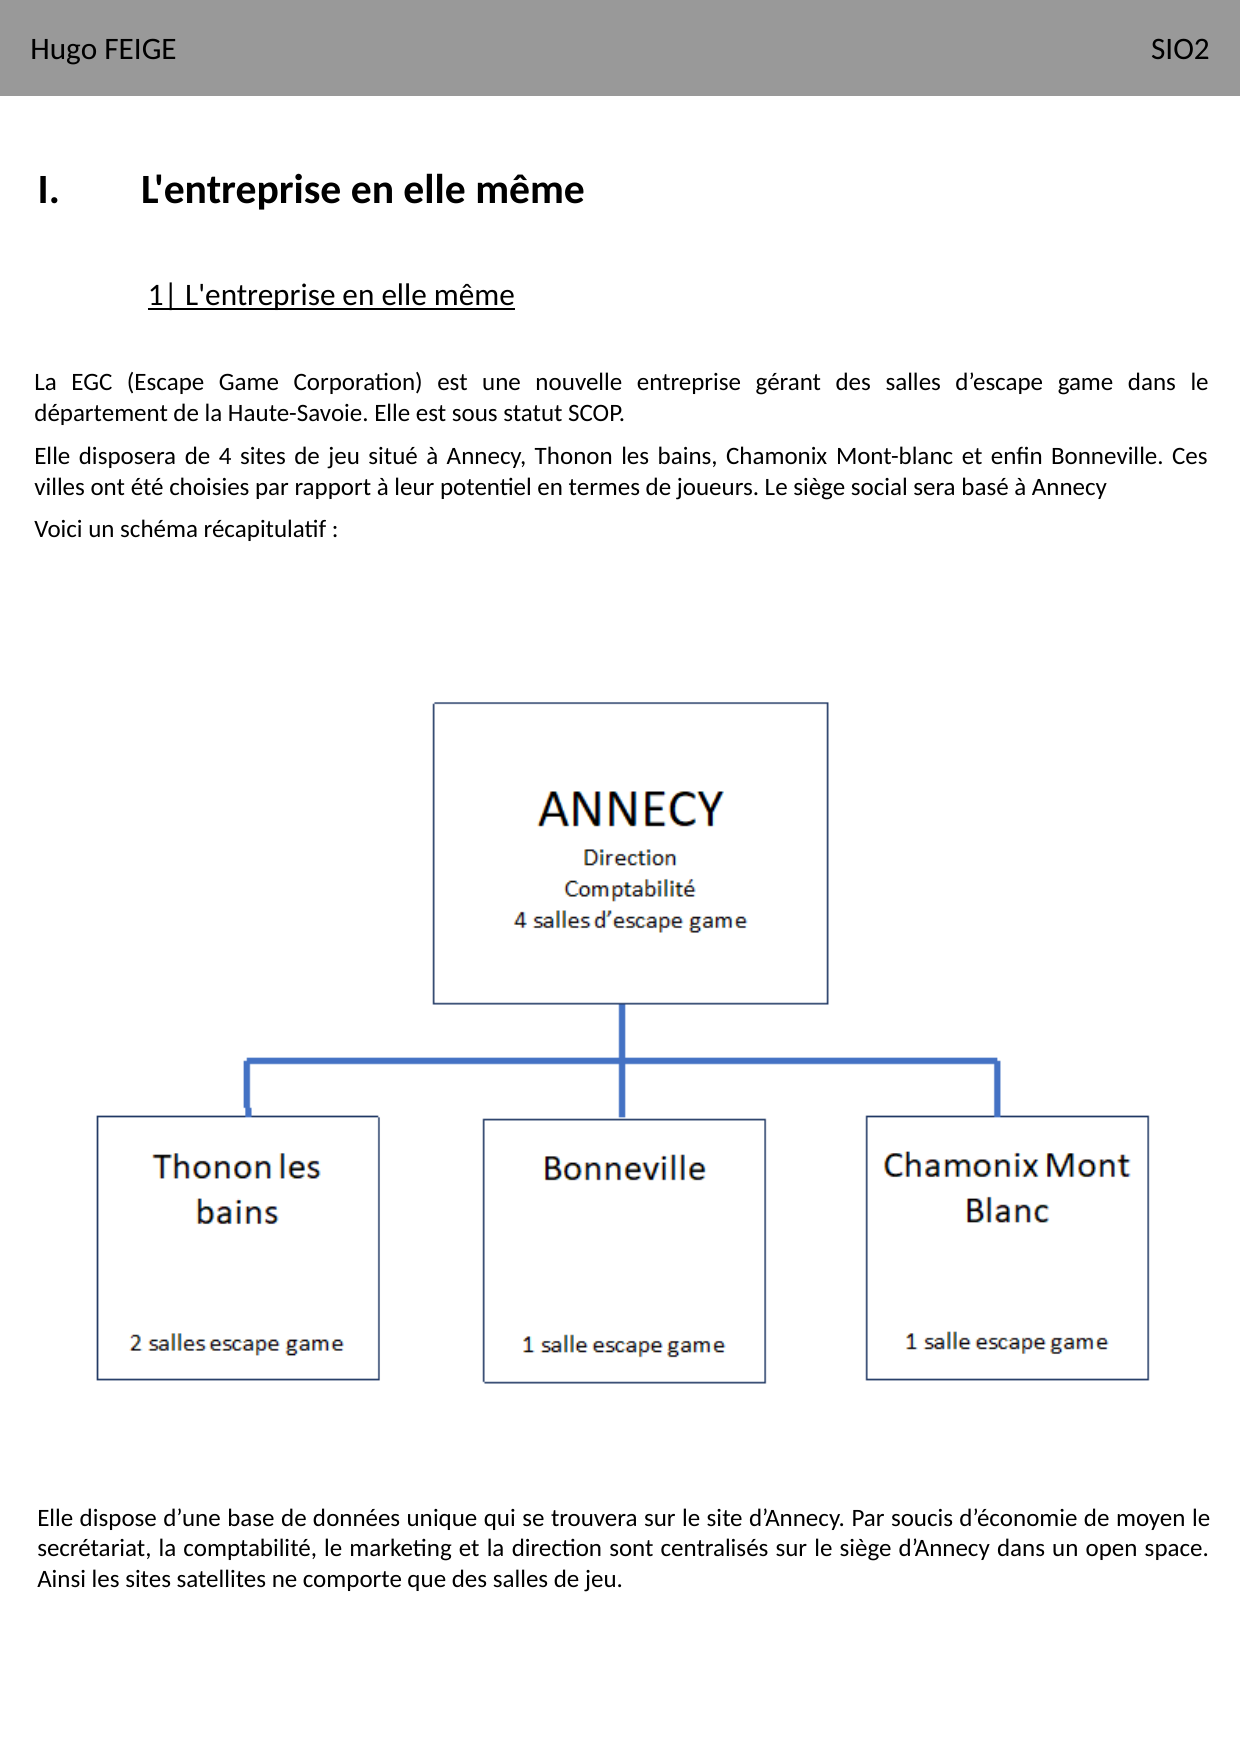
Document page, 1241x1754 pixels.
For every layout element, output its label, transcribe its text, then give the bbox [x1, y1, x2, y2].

text 1| L'entreprise en elle même [0, 265, 1240, 316]
picture [47, 618, 1193, 1401]
text Voici un schéma récapitulatif : [34, 514, 1210, 544]
text La EGC (Escape Game Corporation) est une nouvelle entreprise gérant des salles d’escape game dans le département de la Haute-Savoie. Elle est sous statut SCOP. [34, 367, 1210, 428]
text Elle dispose d’une base de données unique qui se trouvera sur le site d’Annecy. Par soucis d’économie de moyen le secrétariat, la comptabilité, le marketing et la direction sont centralisés sur le siège d’Annecy dans un open space. Ainsi les sites satellites ne comporte que des salles de jeu. [37, 1502, 1212, 1593]
text Elle disposera de 4 sites de jeu situé à Annecy, Thonon les bains, Chamonix Mont-blanc et enfin Bonneville. Ces villes ont été choisies par rapport à leur potentiel en termes de joueurs. Le siège social sera basé à Annecy [34, 440, 1210, 501]
list L'entreprise en elle même [37, 163, 1240, 214]
